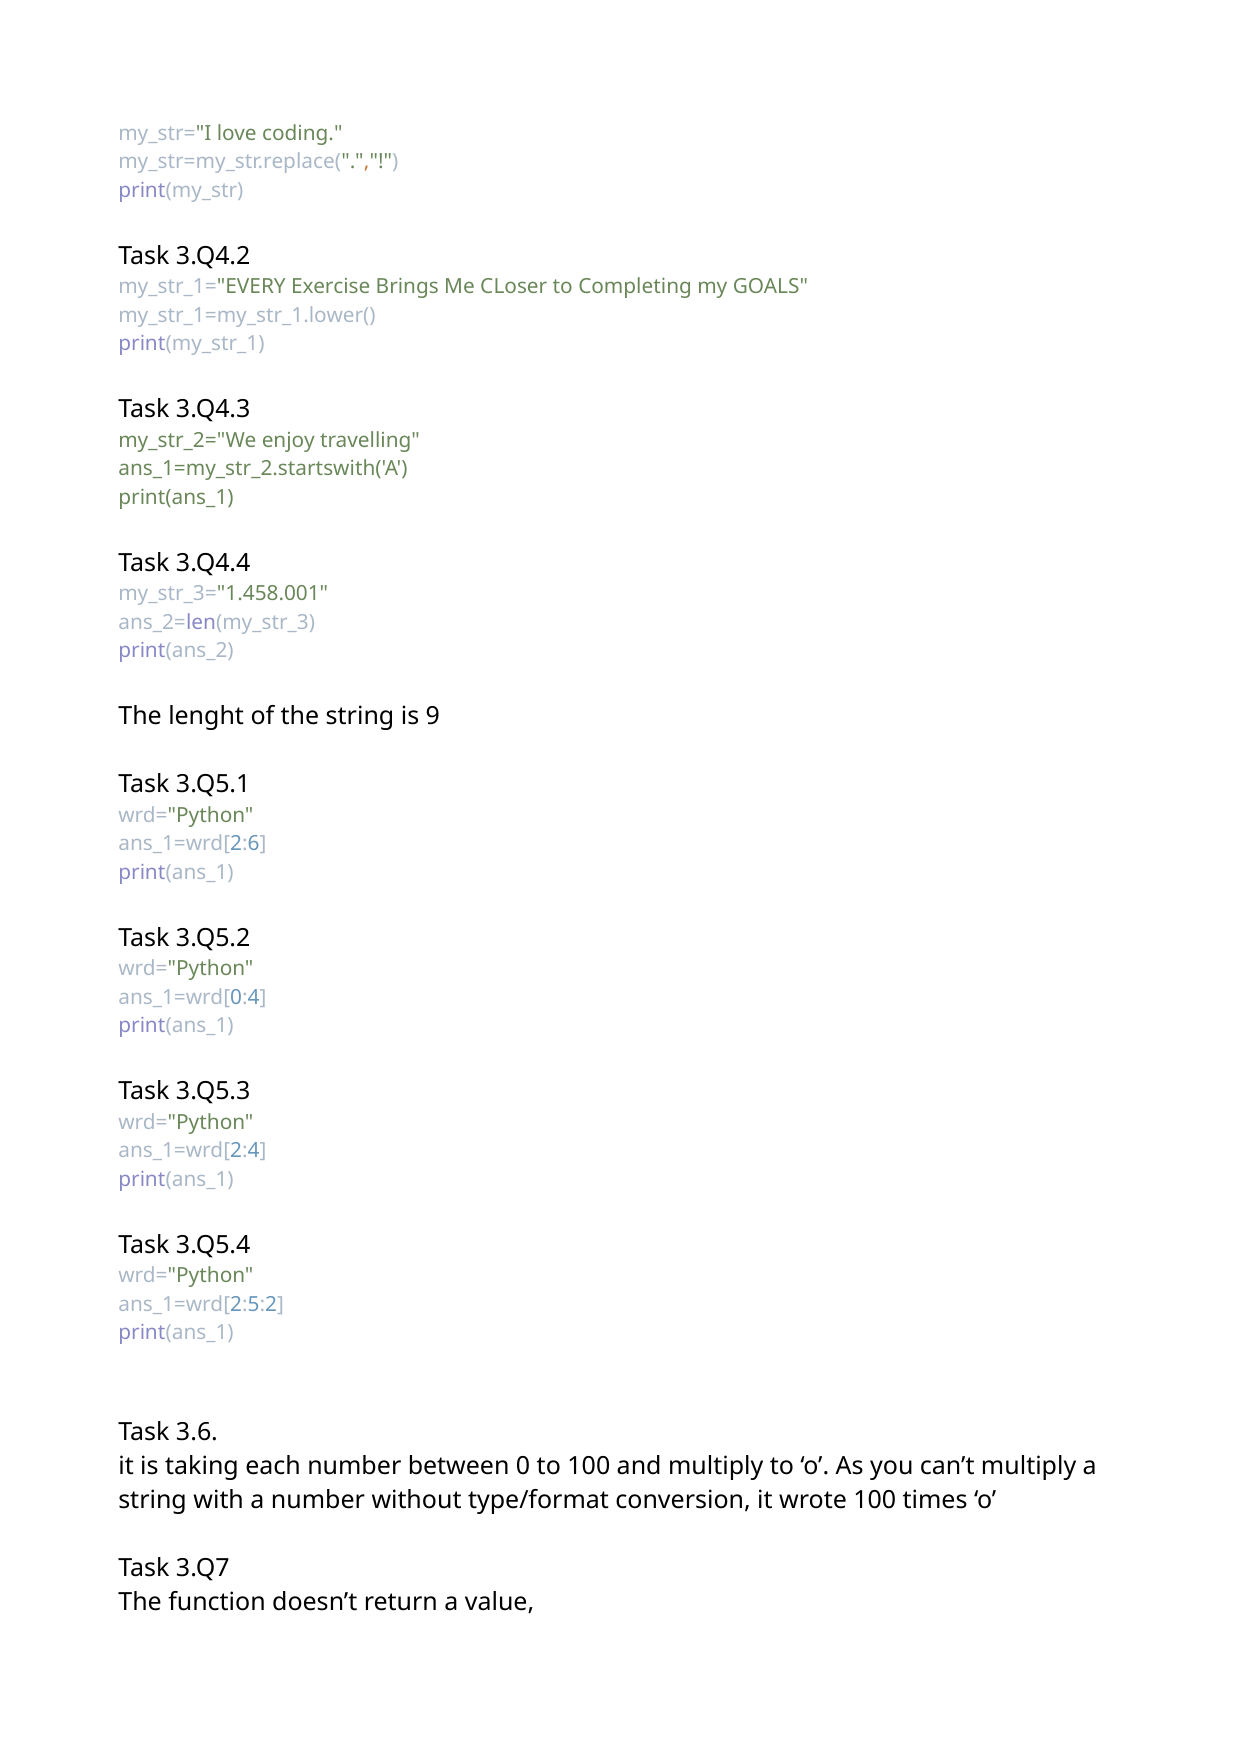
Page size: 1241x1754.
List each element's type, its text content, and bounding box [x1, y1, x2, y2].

text wrd="Python" ans_1=wrd[2:6] print(ans_1) [118, 800, 1122, 885]
text wrd="Python" ans_1=wrd[2:5:2] print(ans_1) [118, 1260, 1122, 1346]
text Task 3.Q5.3 [118, 1073, 1122, 1107]
text Task 3.Q4.3 [118, 391, 1122, 425]
text it is taking each number between 0 to 100 and multiply to ‘o’. As you can’t multiply a string with a number without type/format conversion, it wrote 100 times ‘o’ [118, 1448, 1122, 1516]
text Task 3.6. [118, 1414, 1122, 1448]
text Task 3.Q4.2 my_str_1="EVERY Exercise Brings Me CLoser to Completing my GOALS" my_str_1=my_str_1.lower() print(my_str_1) [118, 237, 1122, 357]
text Task 3.Q5.2 [118, 919, 1122, 953]
text wrd="Python" ans_1=wrd[2:4] print(ans_1) [118, 1107, 1122, 1192]
text my_str_2="We enjoy travelling" ans_1=my_str_2.startswith('A') print(ans_1) [118, 425, 1122, 510]
text my_str="I love coding." my_str=my_str.replace(".","!") print(my_str) [118, 118, 1122, 203]
text Task 3.Q5.1 [118, 766, 1122, 800]
text Task 3.Q7 [118, 1550, 1122, 1584]
text Task 3.Q4.4 [118, 544, 1122, 578]
text wrd="Python" ans_1=wrd[0:4] print(ans_1) [118, 953, 1122, 1073]
text The lenght of the string is 9 [118, 698, 1122, 732]
text Task 3.Q5.4 [118, 1226, 1122, 1260]
text my_str_3="1.458.001" ans_2=len(my_str_3) print(ans_2) [118, 578, 1122, 664]
text The function doesn’t return a value, [118, 1584, 1122, 1618]
